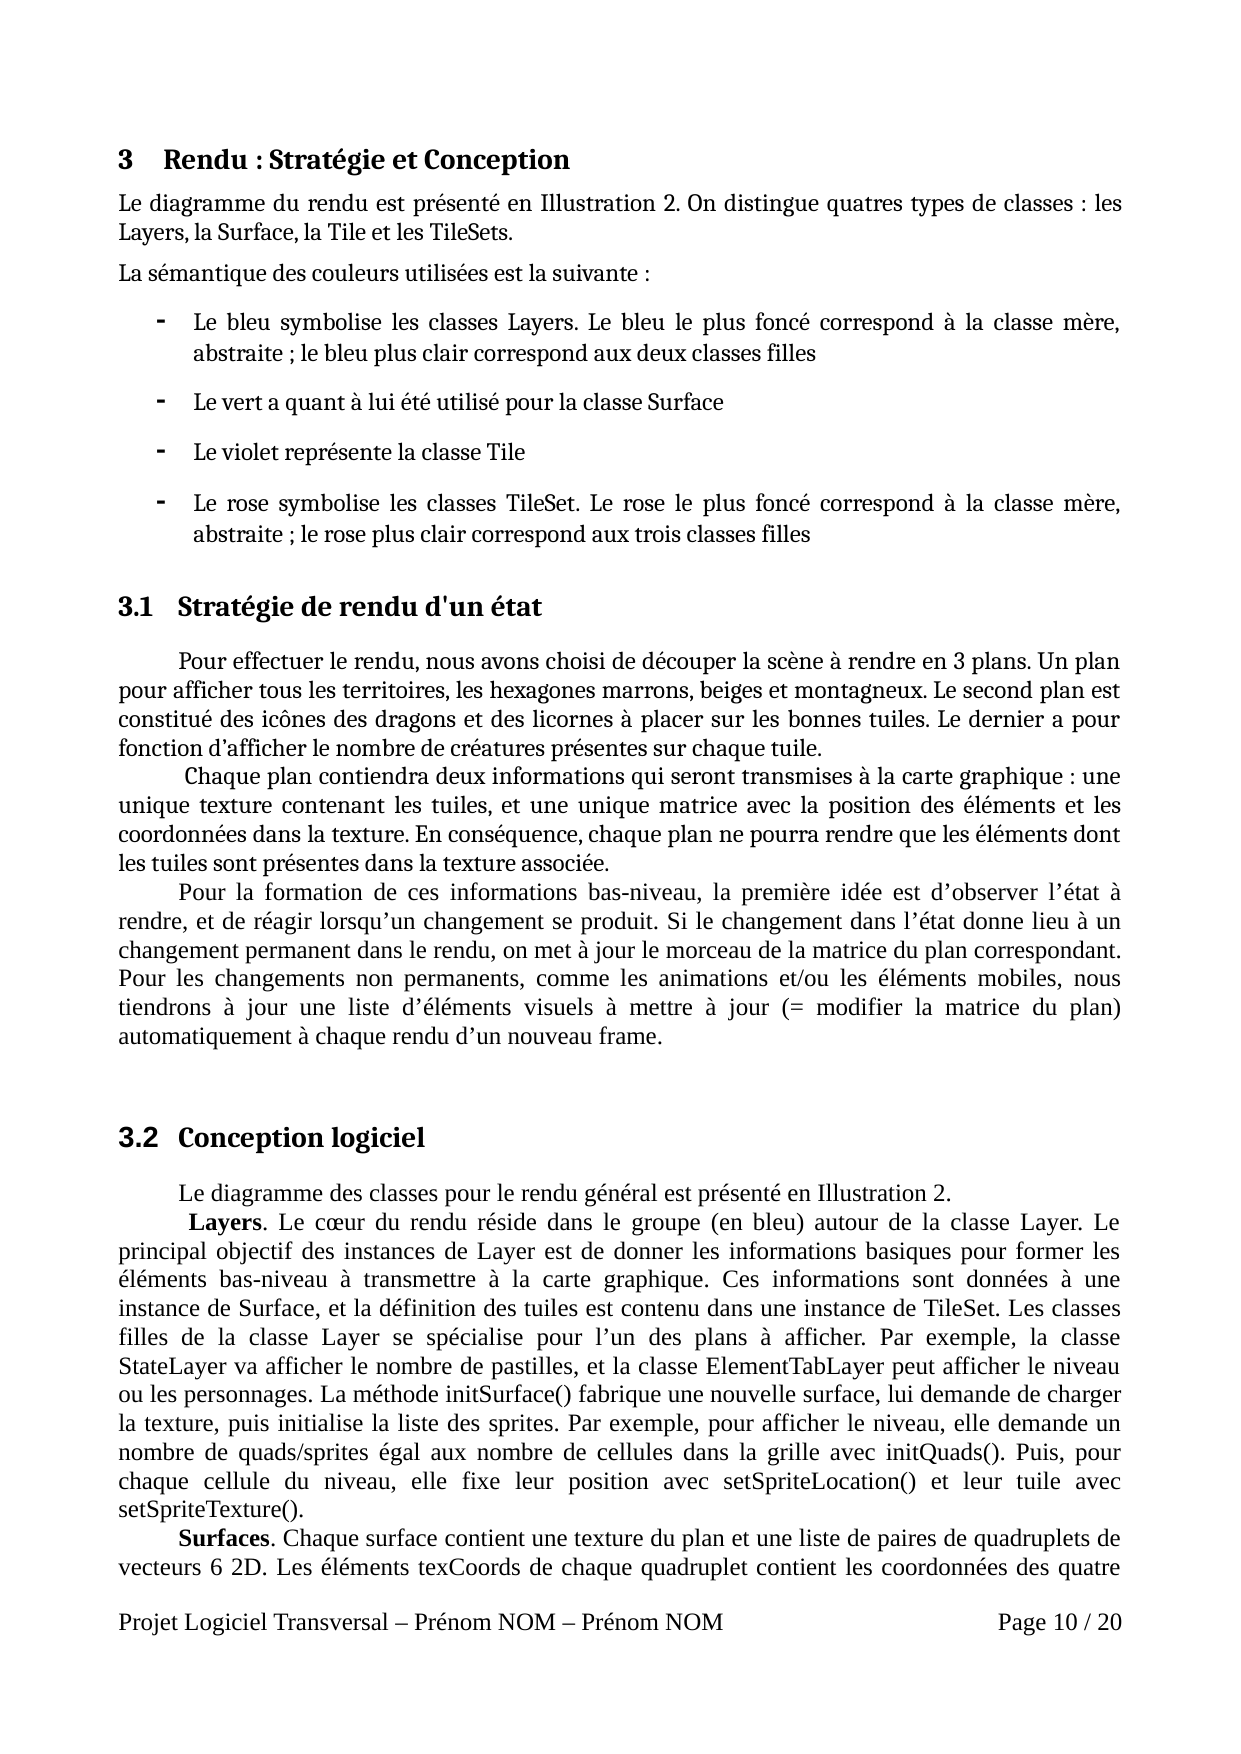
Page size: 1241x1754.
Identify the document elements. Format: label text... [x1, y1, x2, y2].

subtitle Stratégie de rendu d'un état [118, 590, 1122, 624]
list Le bleu symbolise les classes Layers. Le bleu le plus foncé correspond à la classe mère, abstraite ; le bleu plus clair correspond aux deux classes filles [156, 300, 1122, 367]
list Le vert a quant à lui été utilisé pour la classe Surface [156, 380, 1122, 418]
text Le diagramme des classes pour le rendu général est présenté en Illustration 2. [118, 1178, 1122, 1207]
text Chaque plan contiendra deux informations qui seront transmises à la carte graphique : une unique texture contenant les tuiles, et une unique matrice avec la position des éléments et les coordonnées dans la texture. En conséquence, chaque plan ne pourra rendre que les éléments dont les tuiles sont présentes dans la texture associée. [118, 762, 1122, 877]
text Surfaces. Chaque surface contient une texture du plan et une liste de paires de quadruplets de vecteurs 6 2D. Les éléments texCoords de chaque quadruplet contient les coordonnées des quatre [118, 1523, 1122, 1581]
subtitle Rendu : Stratégie et Conception [118, 143, 1122, 177]
text La sémantique des couleurs utilisées est la suivante : [118, 259, 1122, 288]
list Le violet représente la classe Tile [156, 431, 1122, 469]
text Layers. Le cœur du rendu réside dans le groupe (en bleu) autour de la classe Layer. Le principal objectif des instances de Layer est de donner les informations basiques pour former les éléments bas-niveau à transmettre à la carte graphique. Ces informations sont données à une instance de Surface, et la définition des tuiles est contenu dans une instance de TileSet. Les classes filles de la classe Layer se spécialise pour l’un des plans à afficher. Par exemple, la classe StateLayer va afficher le nombre de pastilles, et la classe ElementTabLayer peut afficher le niveau ou les personnages. La méthode initSurface() fabrique une nouvelle surface, lui demande de charger la texture, puis initialise la liste des sprites. Par exemple, pour afficher le niveau, elle demande un nombre de quads/sprites égal aux nombre de cellules dans la grille avec initQuads(). Puis, pour chaque cellule du niveau, elle fixe leur position avec setSpriteLocation() et leur tuile avec setSpriteTexture(). [118, 1207, 1122, 1523]
list Le rose symbolise les classes TileSet. Le rose le plus foncé correspond à la classe mère, abstraite ; le rose plus clair correspond aux trois classes filles [156, 482, 1122, 549]
subtitle Conception logiciel [118, 1120, 1122, 1154]
text Pour effectuer le rendu, nous avons choisi de découper la scène à rendre en 3 plans. Un plan pour afficher tous les territoires, les hexagones marrons, beiges et montagneux. Le second plan est constitué des icônes des dragons et des licornes à placer sur les bonnes tuiles. Le dernier a pour fonction d’afficher le nombre de créatures présentes sur chaque tuile. [118, 647, 1122, 762]
text Pour la formation de ces informations bas-niveau, la première idée est d’observer l’état à rendre, et de réagir lorsqu’un changement se produit. Si le changement dans l’état donne lieu à un changement permanent dans le rendu, on met à jour le morceau de la matrice du plan correspondant. Pour les changements non permanents, comme les animations et/ou les éléments mobiles, nous tiendrons à jour une liste d’éléments visuels à mettre à jour (= modifier la matrice du plan) automatiquement à chaque rendu d’un nouveau frame. [118, 877, 1122, 1050]
text Le diagramme du rendu est présenté en Illustration 2. On distingue quatres types de classes : les Layers, la Surface, la Tile et les TileSets. [118, 189, 1122, 247]
